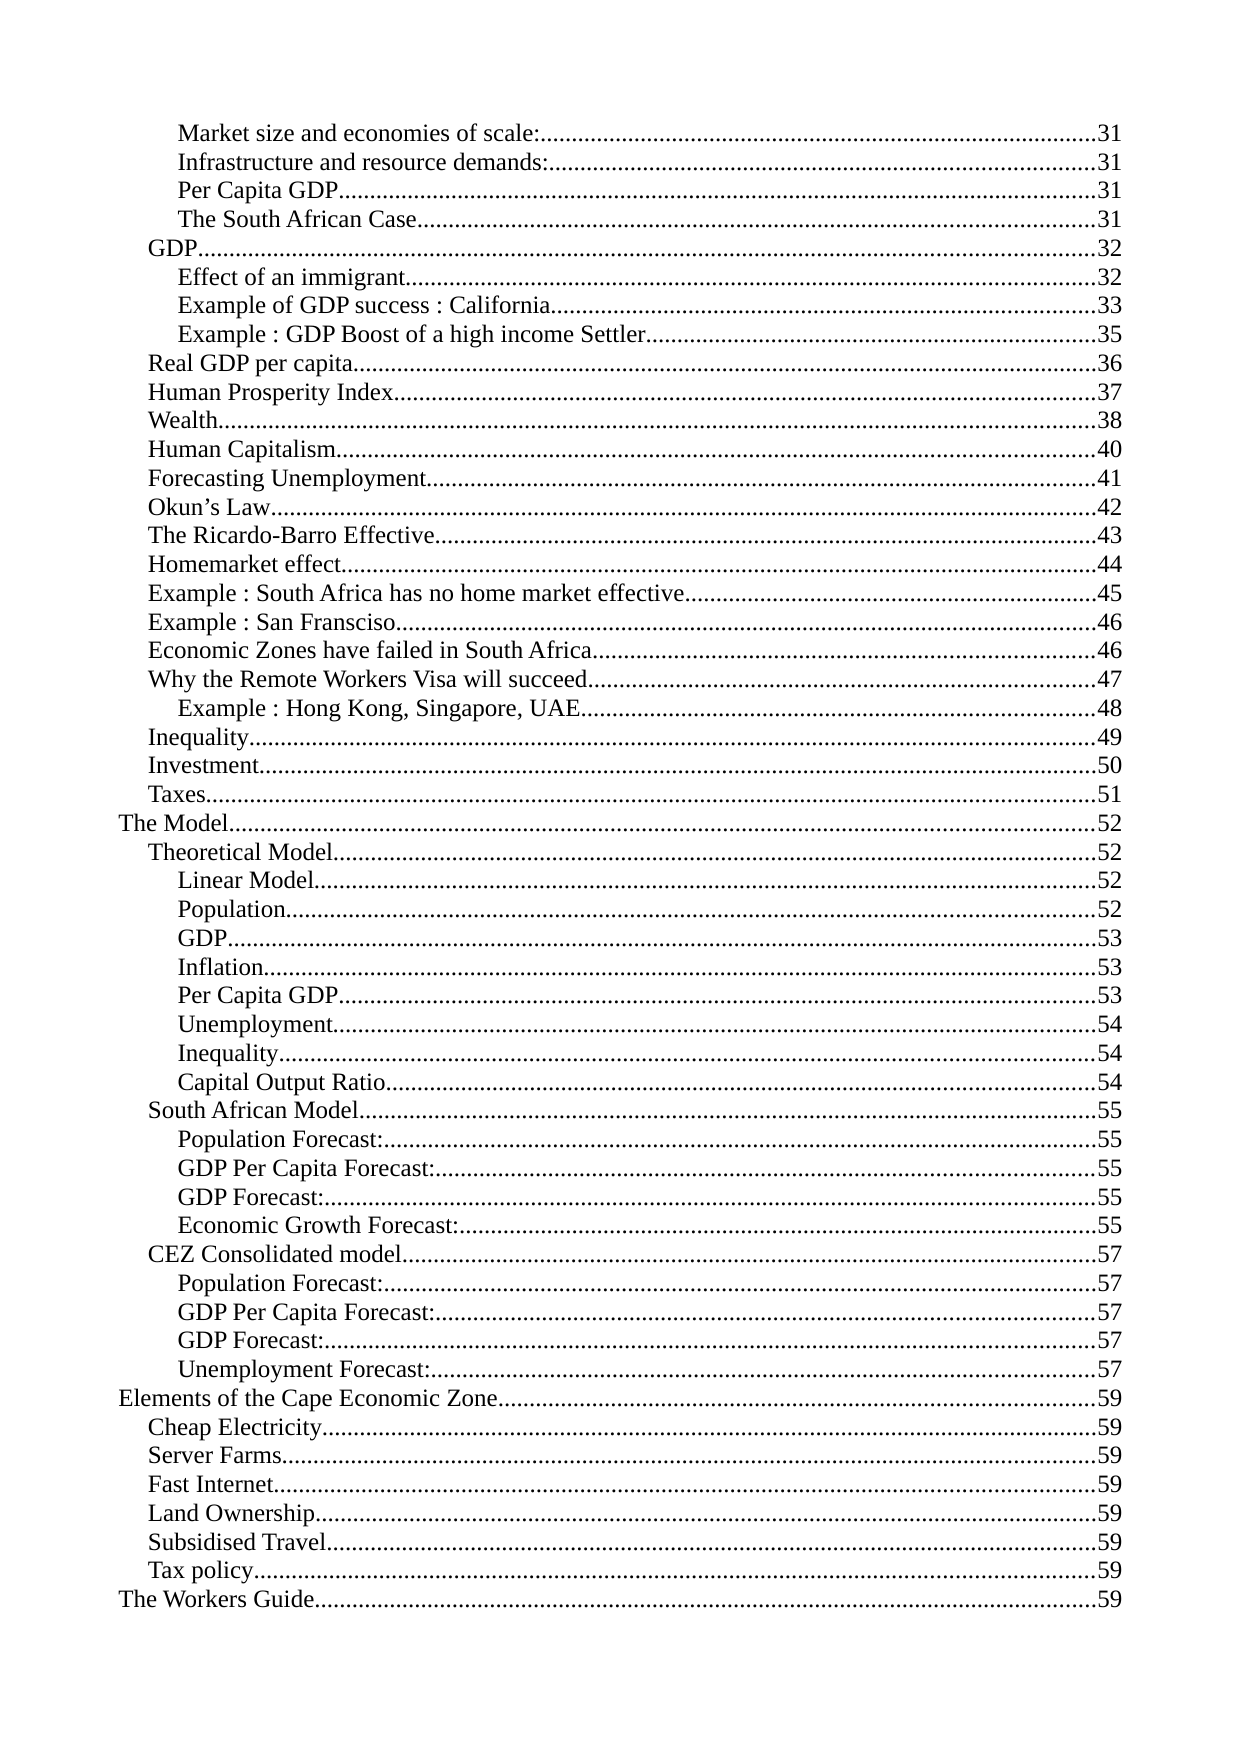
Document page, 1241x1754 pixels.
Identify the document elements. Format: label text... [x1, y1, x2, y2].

text Human Prosperity Index 37 [148, 377, 1122, 406]
text GDP 53 [177, 923, 1122, 952]
text Investment 50 [148, 751, 1122, 779]
text Fast Internet 59 [148, 1469, 1122, 1498]
text GDP Per Capita Forecast: 57 [177, 1297, 1122, 1326]
text Inflation 53 [177, 952, 1122, 981]
text Unemployment Forecast: 57 [177, 1354, 1122, 1383]
text Cheap Electricity 59 [148, 1412, 1122, 1441]
text Linear Model 52 [177, 866, 1122, 894]
text Example : San Fransciso 46 [148, 607, 1122, 636]
text Population Forecast: 57 [177, 1268, 1122, 1297]
text Unemployment 54 [177, 1009, 1122, 1038]
text Okun’s Law 42 [148, 492, 1122, 521]
text Taxes 51 [148, 779, 1122, 808]
text Subsidised Travel 59 [148, 1527, 1122, 1556]
text GDP Forecast: 57 [177, 1326, 1122, 1354]
text Example : South Africa has no home market effective 45 [148, 578, 1122, 607]
text Per Capita GDP 53 [177, 981, 1122, 1009]
text Elements of the Cape Economic Zone 59 [118, 1383, 1122, 1412]
text Example of GDP success : California 33 [177, 291, 1122, 319]
text Per Capita GDP 31 [177, 176, 1122, 204]
text GDP 32 [148, 233, 1122, 262]
text Homemarket effect 44 [148, 549, 1122, 578]
text GDP Per Capita Forecast: 55 [177, 1153, 1122, 1182]
text Economic Growth Forecast: 55 [177, 1211, 1122, 1239]
text Wealth 38 [148, 406, 1122, 434]
text Server Farms 59 [148, 1441, 1122, 1469]
text Economic Zones have failed in South Africa 46 [148, 636, 1122, 664]
text The Model 52 [118, 808, 1122, 837]
text Theoretical Model 52 [148, 837, 1122, 866]
text South African Model 55 [148, 1096, 1122, 1124]
text Infrastructure and resource demands: 31 [177, 147, 1122, 176]
text The Workers Guide 59 [118, 1584, 1122, 1613]
text Human Capitalism 40 [148, 434, 1122, 463]
text Effect of an immigrant 32 [177, 262, 1122, 291]
text Forecasting Unemployment 41 [148, 463, 1122, 492]
text Why the Remote Workers Visa will succeed 47 [148, 664, 1122, 693]
text Population 52 [177, 894, 1122, 923]
text Population Forecast: 55 [177, 1124, 1122, 1153]
text Inequality 49 [148, 722, 1122, 751]
text GDP Forecast: 55 [177, 1182, 1122, 1211]
text Market size and economies of scale: 31 [177, 118, 1122, 147]
text Example : Hong Kong, Singapore, UAE 48 [177, 693, 1122, 722]
text Tax policy 59 [148, 1556, 1122, 1584]
text Land Ownership 59 [148, 1498, 1122, 1527]
text Capital Output Ratio 54 [177, 1067, 1122, 1096]
text Real GDP per capita 36 [148, 348, 1122, 377]
text CEZ Consolidated model 57 [148, 1239, 1122, 1268]
text Inequality 54 [177, 1038, 1122, 1067]
text Example : GDP Boost of a high income Settler 35 [177, 319, 1122, 348]
text The Ricardo-Barro Effective 43 [148, 521, 1122, 549]
text The South African Case 31 [177, 204, 1122, 233]
